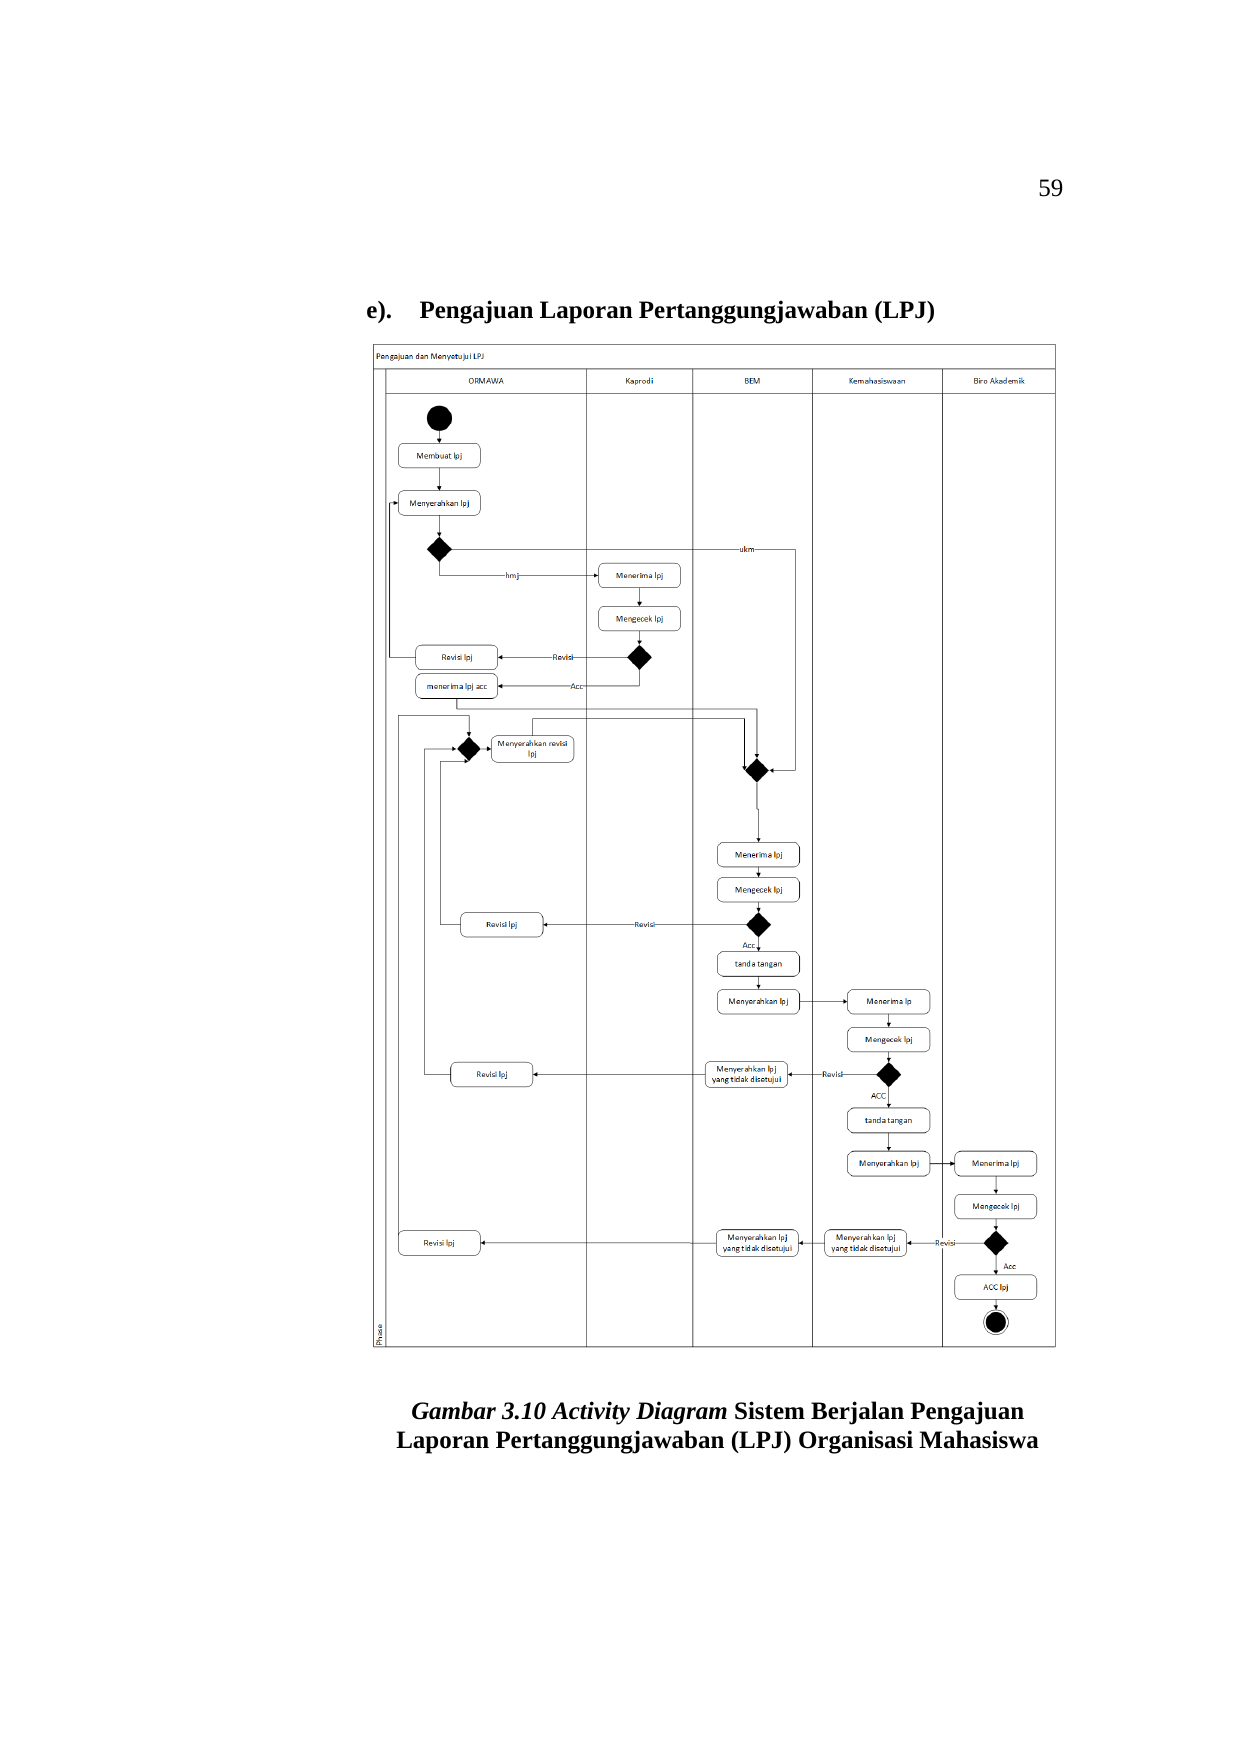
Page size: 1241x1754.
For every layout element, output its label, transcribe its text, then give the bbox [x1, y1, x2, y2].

list Pengajuan Laporan Pertanggungjawaban (LPJ) [313, 295, 1063, 324]
table_header [236, 338, 1063, 1384]
picture [371, 343, 1056, 1350]
text Gambar 3.10 Activity Diagram Sistem Berjalan Pengajuan Laporan Pertanggungjawaban (LPJ) Organisasi Mahasiswa [372, 1396, 1063, 1454]
